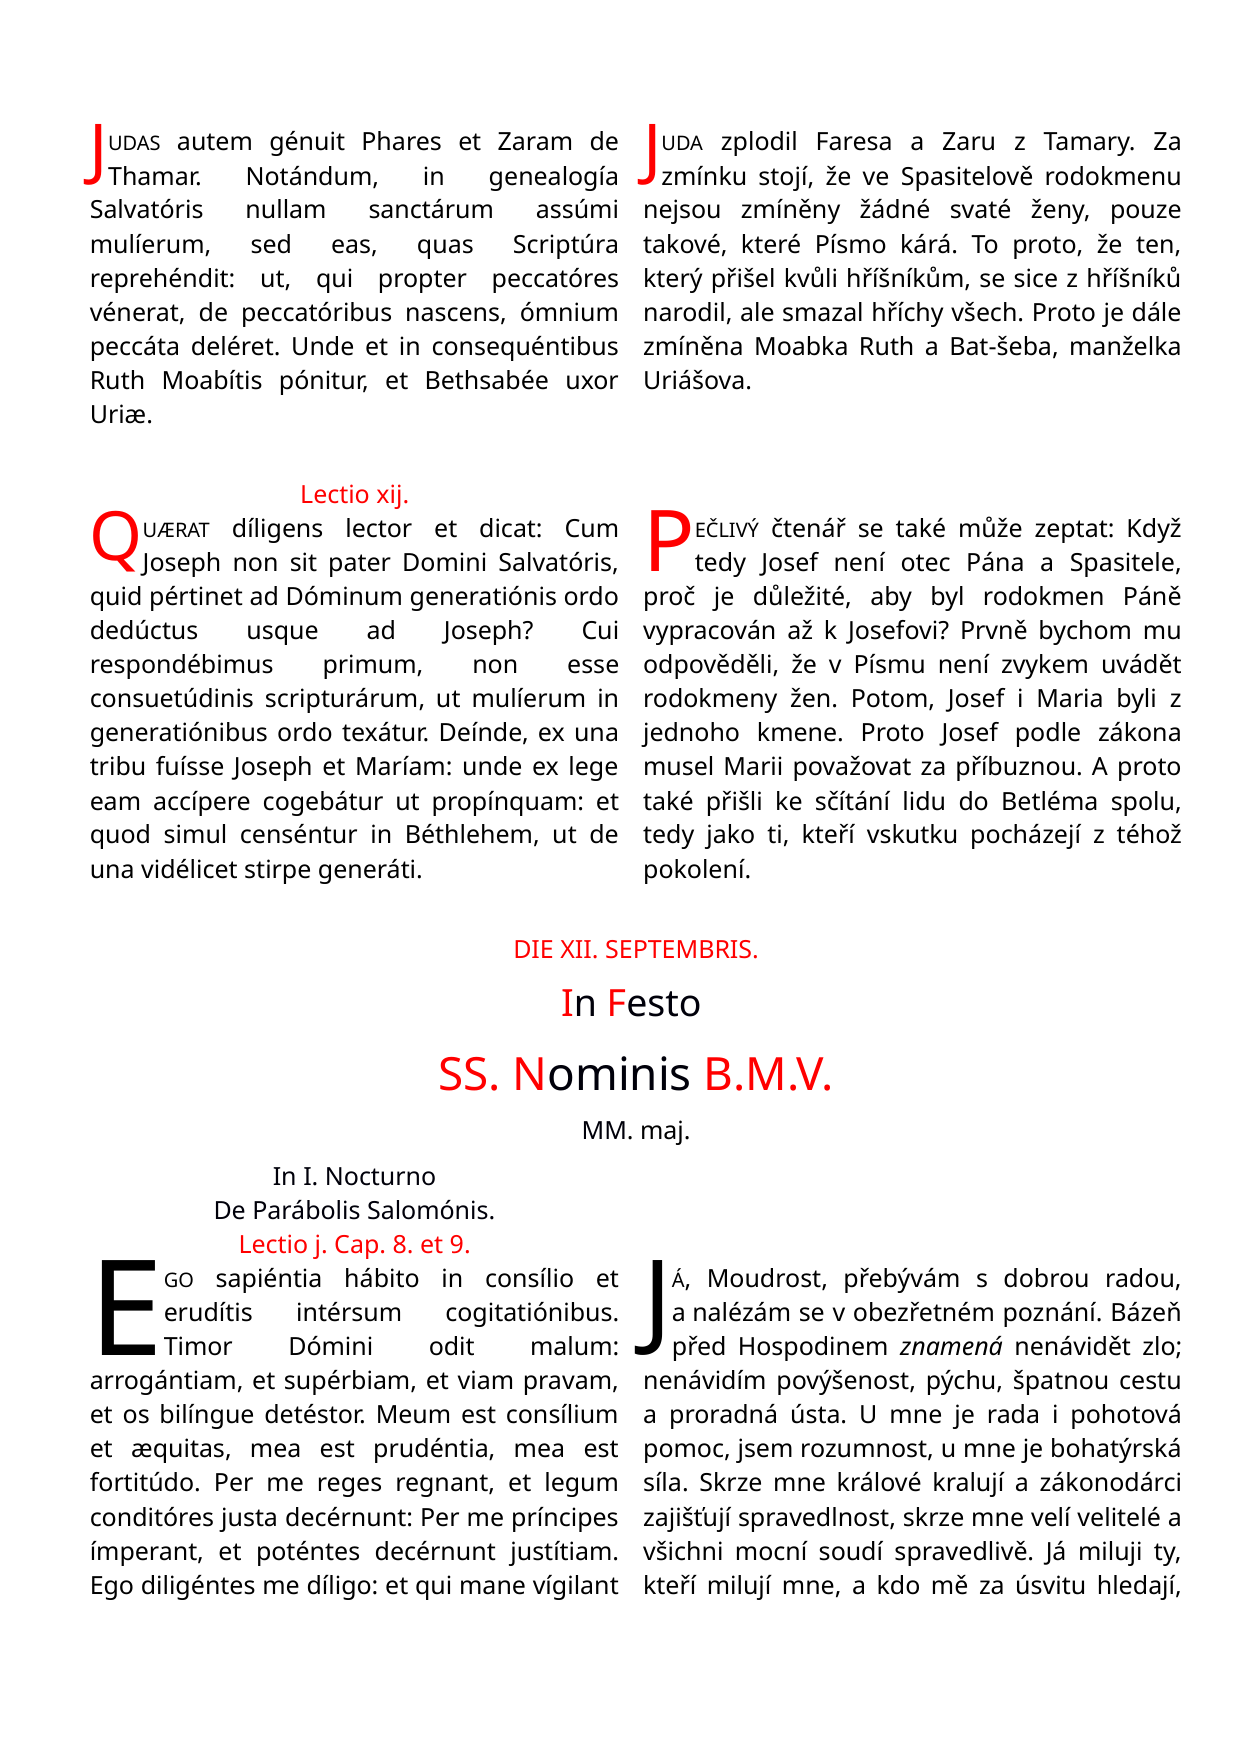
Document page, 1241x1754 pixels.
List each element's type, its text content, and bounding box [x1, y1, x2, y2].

table_cell DIE XII. SEPTEMBRIS. In Festo SS. Nominis B.M.V. MM. maj. [78, 925, 1194, 1153]
table_cell Judas autem génuit Phares et Zaram de Thamar. Notándum, in genealogía Salvatóris nullam sanctárum assúmi mulíerum, sed eas, quas Scriptúra reprehéndit: ut, qui propter peccatóres vénerat, de peccatóribus nascens, ómnium peccáta deléret. Unde et in consequéntibus Ruth Moabítis pónitur, et Bethsabée uxor Uriæ. [78, 118, 631, 471]
table_cell In I. Nocturno De Parábolis Salomónis. Lectio j. Cap. 8. et 9. Ego sapiéntia hábito in consílio et erudítis intérsum cogitatiónibus. Timor Dómini odit malum: arrogántiam, et supérbiam, et viam pravam, et os bilíngue detéstor. Meum est consílium et æquitas, mea est prudéntia, mea est fortitúdo. Per me reges regnant, et legum conditóres justa decérnunt: Per me príncipes ímperant, et poténtes decérnunt justítiam. Ego diligéntes me díligo: et qui mane vígilant ad me, invénient me. [78, 1153, 631, 1607]
table_cell Pečlivý čtenář se také může zeptat: Když tedy Josef není otec Pána a Spasitele, proč je důležité, aby byl rodokmen Páně vypracován až k Josefovi? Prvně bychom mu odpověděli, že v Písmu není zvykem uvádět rodokmeny žen. Potom, Josef i Maria byli z jednoho kmene. Proto Josef podle zákona musel Marii považovat za příbuznou. A proto také přišli ke sčítání lidu do Betléma spolu, tedy jako ti, kteří vskutku pocházejí z téhož pokolení. [631, 471, 1194, 925]
table_cell Lectio xij. Quærat díligens lector et dicat: Cum Joseph non sit pater Domini Salvatóris, quid pértinet ad Dóminum generatiónis ordo dedúctus usque ad Joseph? Cui respondébimus primum, non esse consuetúdinis scripturárum, ut mulíerum in generatiónibus ordo texátur. Deínde‚ ex una tribu fuísse Joseph et Maríam: unde ex lege eam accípere cogebátur ut propínquam: et quod simul censéntur in Béthlehem, ut de una vidélicet stirpe generáti. [78, 471, 631, 925]
table_cell Juda zplodil Faresa a Zaru z Tamary. Za zmínku stojí, že ve Spasitelově rodokmenu nejsou zmíněny žádné svaté ženy, pouze takové, které Písmo kárá. To proto, že ten, který přišel kvůli hříšníkům, se sice z hříšníků narodil, ale smazal hříchy všech. Proto je dále zmíněna Moabka Ruth a Bat-šeba, manželka Uriášova. [631, 118, 1194, 471]
table_cell Já, Moudrost, přebývám s dobrou radou, a nalézám se v obezřetném poznání. Bázeň před Hospodinem znamená nenávidět zlo; nenávidím povýšenost, pýchu, špatnou cestu a proradná ústa. U mne je rada i pohotová pomoc, jsem rozumnost, u mne je bohatýrská síla. Skrze mne králové kralují a zákonodárci zajišťují spravedlnost, skrze mne velí velitelé a všichni mocní soudí spravedlivě. Já miluji ty, kteří milují mne, a kdo mě za úsvitu hledají, [631, 1153, 1194, 1607]
